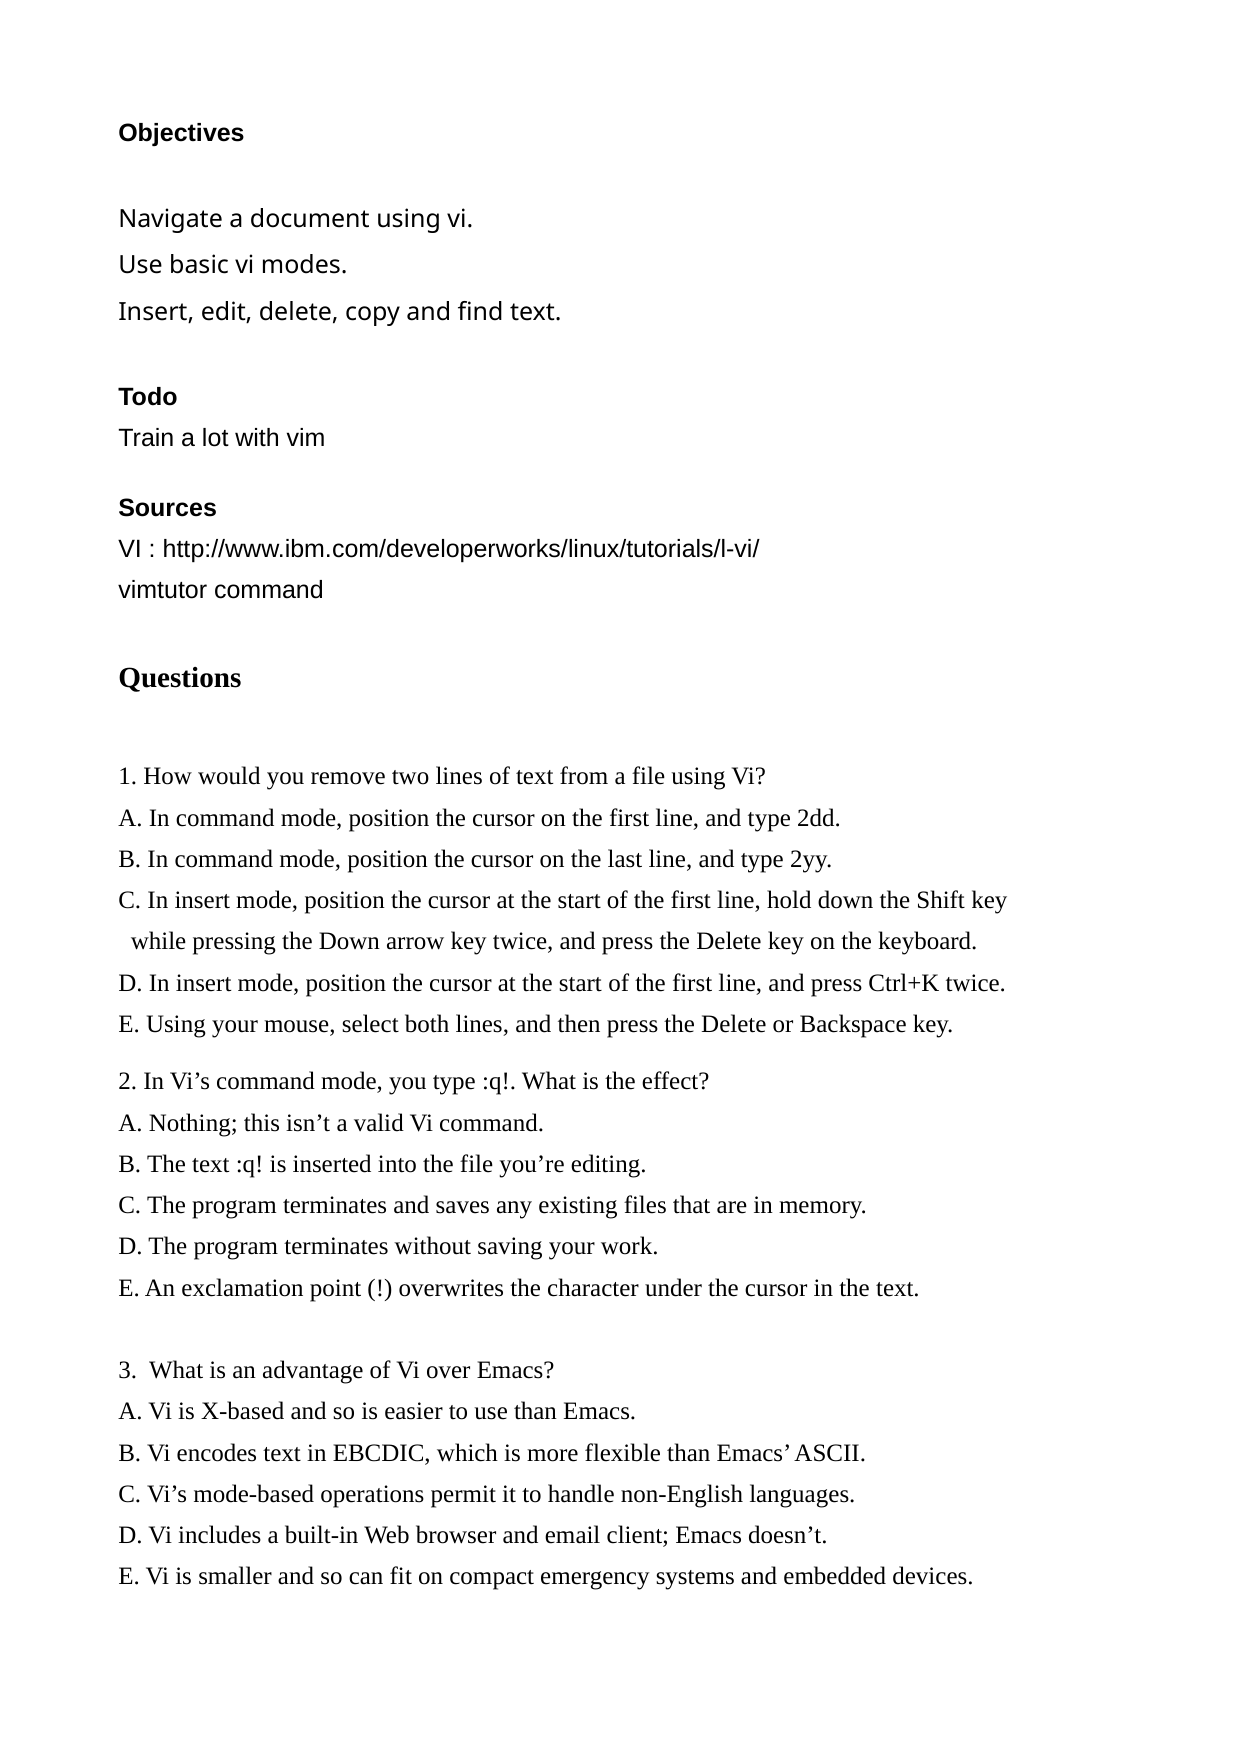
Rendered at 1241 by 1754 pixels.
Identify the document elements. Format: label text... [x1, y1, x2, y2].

text D. The program terminates without saving your work. [118, 1231, 1122, 1260]
text A. Vi is X-based and so is easier to use than Emacs. [118, 1396, 1122, 1425]
text B. In command mode, position the cursor on the last line, and type 2yy. [118, 844, 1122, 873]
text E. Vi is smaller and so can fit on compact emergency systems and embedded devices. [118, 1561, 1122, 1619]
text Navigate a document using vi. [118, 201, 1122, 235]
text Train a lot with vim [118, 423, 1122, 480]
text vimtutor command [118, 575, 1122, 604]
text B. Vi encodes text in EBCDIC, which is more flexible than Emacs’ ASCII. [118, 1438, 1122, 1466]
text Sources [118, 493, 1122, 522]
text Questions [118, 617, 1122, 693]
text C. In insert mode, position the cursor at the start of the first line, hold down the Shift key [118, 885, 1122, 914]
text VI : http://www.ibm.com/developerworks/linux/tutorials/l-vi/ [118, 534, 1122, 563]
text while pressing the Down arrow key twice, and press the Delete key on the keyboard. [118, 926, 1122, 955]
text E. An exclamation point (!) overwrites the character under the cursor in the text. [118, 1273, 1122, 1301]
text C. The program terminates and saves any existing files that are in memory. [118, 1190, 1122, 1219]
text 1. How would you remove two lines of text from a file using Vi? [118, 761, 1122, 790]
text Todo [118, 382, 1122, 410]
text A. In command mode, position the cursor on the first line, and type 2dd. [118, 803, 1122, 831]
text D. Vi includes a built-in Web browser and email client; Emacs doesn’t. [118, 1520, 1122, 1549]
text C. Vi’s mode-based operations permit it to handle non-English languages. [118, 1479, 1122, 1508]
text D. In insert mode, position the cursor at the start of the first line, and press Ctrl+K twice. [118, 968, 1122, 996]
text B. The text :q! is inserted into the file you’re editing. [118, 1149, 1122, 1178]
text Objectives [118, 118, 1122, 147]
text Use basic vi modes. [118, 247, 1122, 281]
text 3. What is an advantage of Vi over Emacs? [118, 1355, 1122, 1384]
text Insert, edit, delete, copy and find text. [118, 294, 1122, 328]
text A. Nothing; this isn’t a valid Vi command. [118, 1108, 1122, 1136]
text E. Using your mouse, select both lines, and then press the Delete or Backspace key. 2. In Vi’s command mode, you type :q!. What is the effect? [118, 1009, 1122, 1095]
